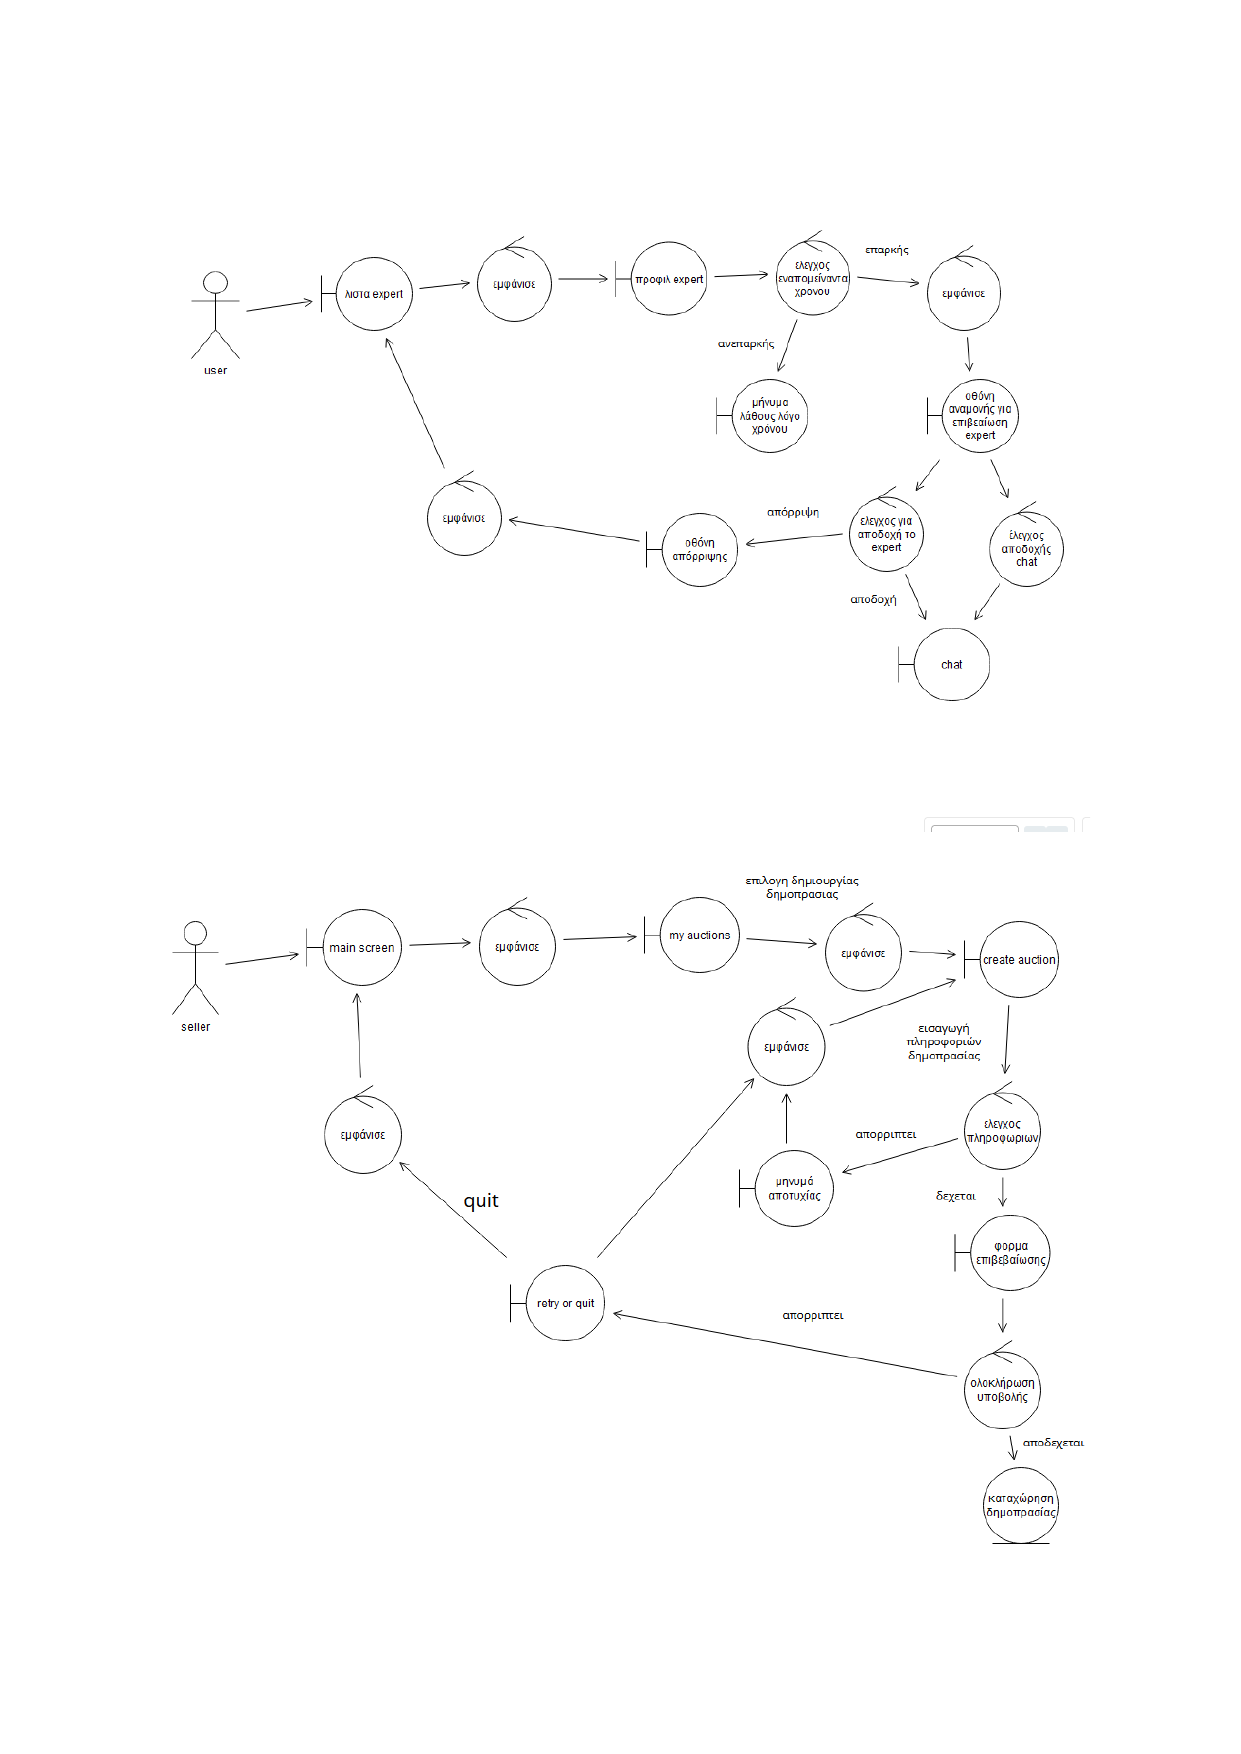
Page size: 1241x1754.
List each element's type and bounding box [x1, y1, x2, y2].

picture [150, 865, 1091, 1551]
picture [150, 150, 1091, 832]
